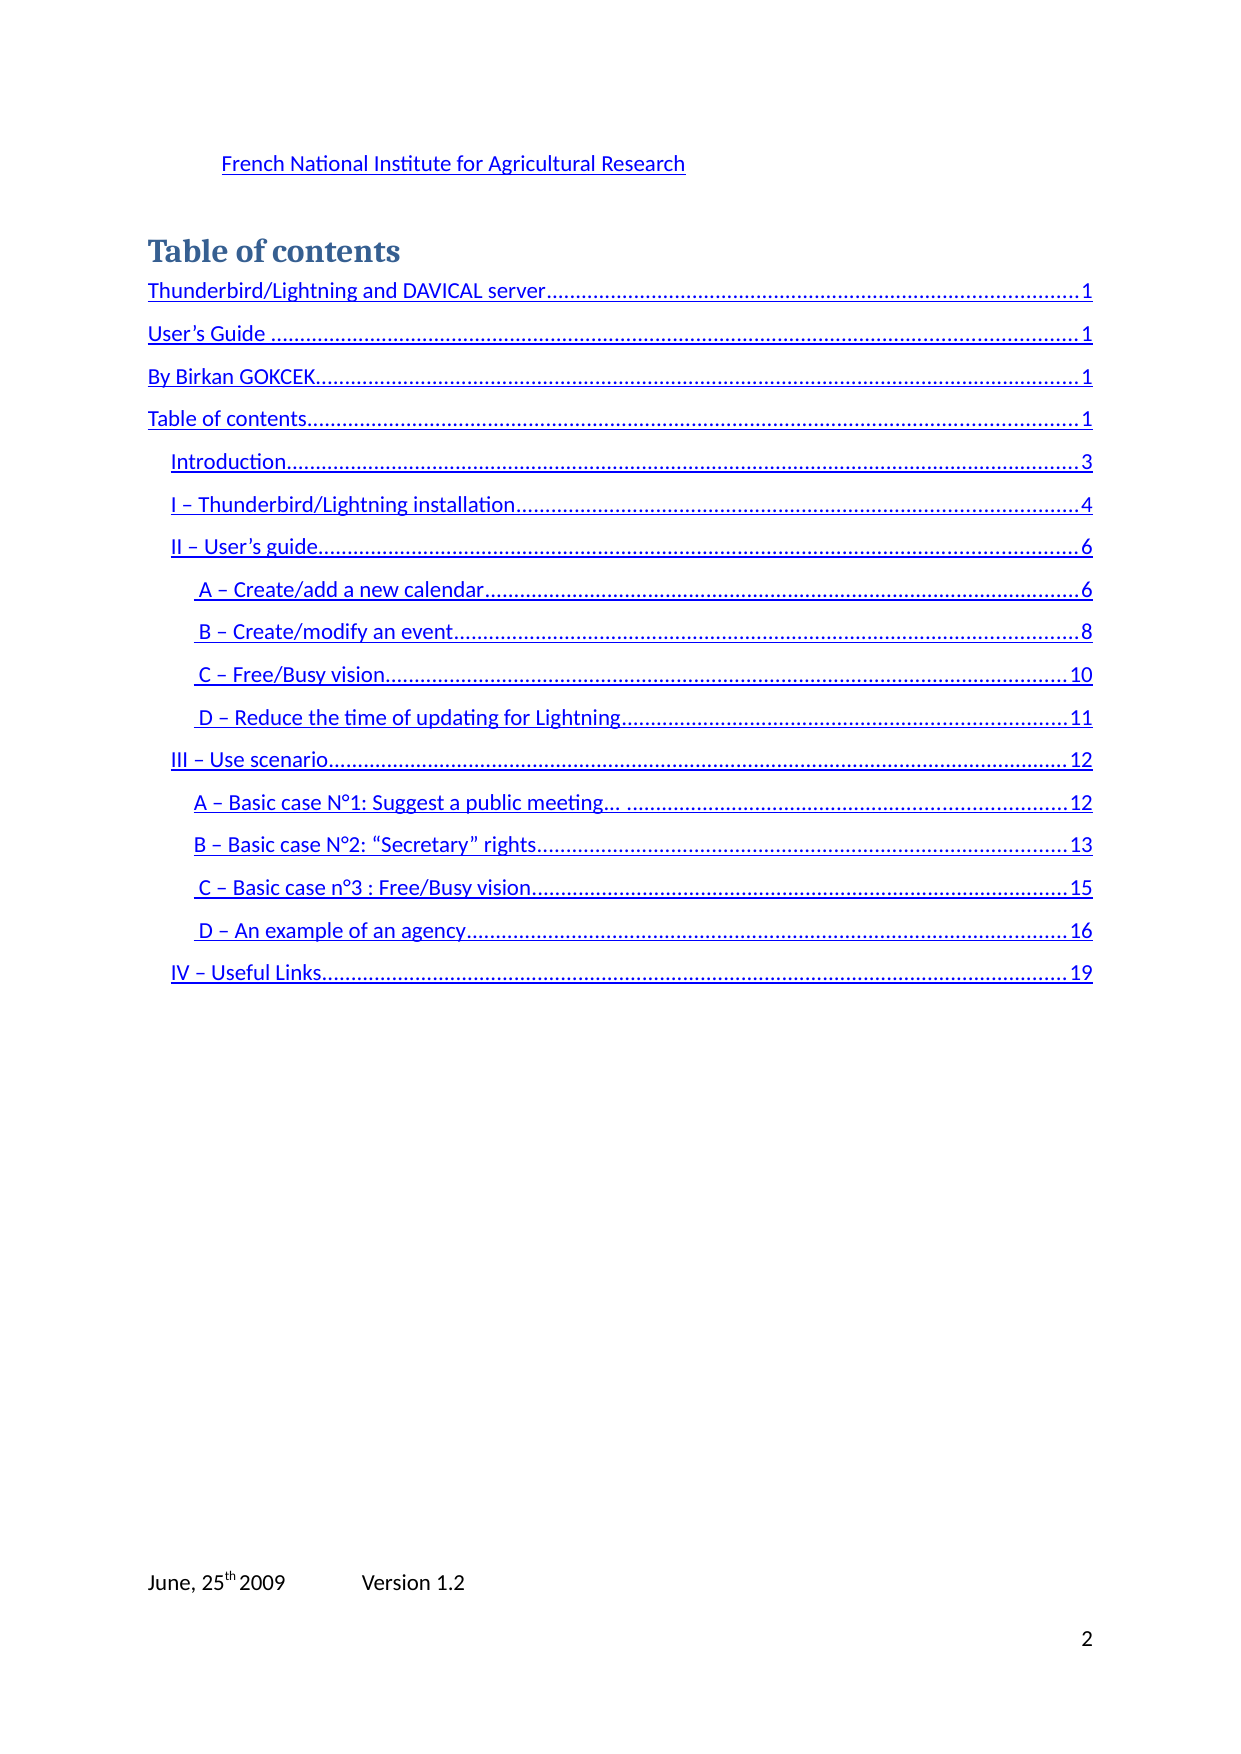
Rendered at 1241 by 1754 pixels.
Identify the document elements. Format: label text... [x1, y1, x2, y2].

text I – Thunderbird/Lightning installation 4 [171, 490, 1092, 514]
text B – Basic case N°2: “Secretary” rights 13 [193, 831, 1092, 855]
subtitle Table of contents [148, 233, 1092, 271]
text D – Reduce the time of updating for Lightning 11 [193, 703, 1092, 727]
text By Birkan GOKCEK 1 [148, 362, 1092, 386]
text A – Create/add a new calendar 6 [193, 575, 1092, 599]
text B – Create/modify an event 8 [193, 617, 1092, 642]
text User’s Guide 1 [148, 319, 1092, 343]
text IV – Useful Links 19 [171, 958, 1092, 982]
text Introduction 3 [171, 447, 1092, 471]
text A – Basic case N°1: Suggest a public meeting... 12 [193, 788, 1092, 812]
text Table of contents 1 [148, 404, 1092, 429]
text III – Use scenario 12 [171, 745, 1092, 769]
text Thunderbird/Lightning and DAVICAL server 1 [148, 277, 1092, 301]
text II – User’s guide 6 [171, 532, 1092, 556]
text D – An example of an agency 16 [193, 916, 1092, 940]
text French National Institute for Agricultural Research [221, 148, 1092, 178]
text C – Free/Busy vision 10 [193, 660, 1092, 684]
text C – Basic case n°3 : Free/Busy vision 15 [193, 873, 1092, 897]
